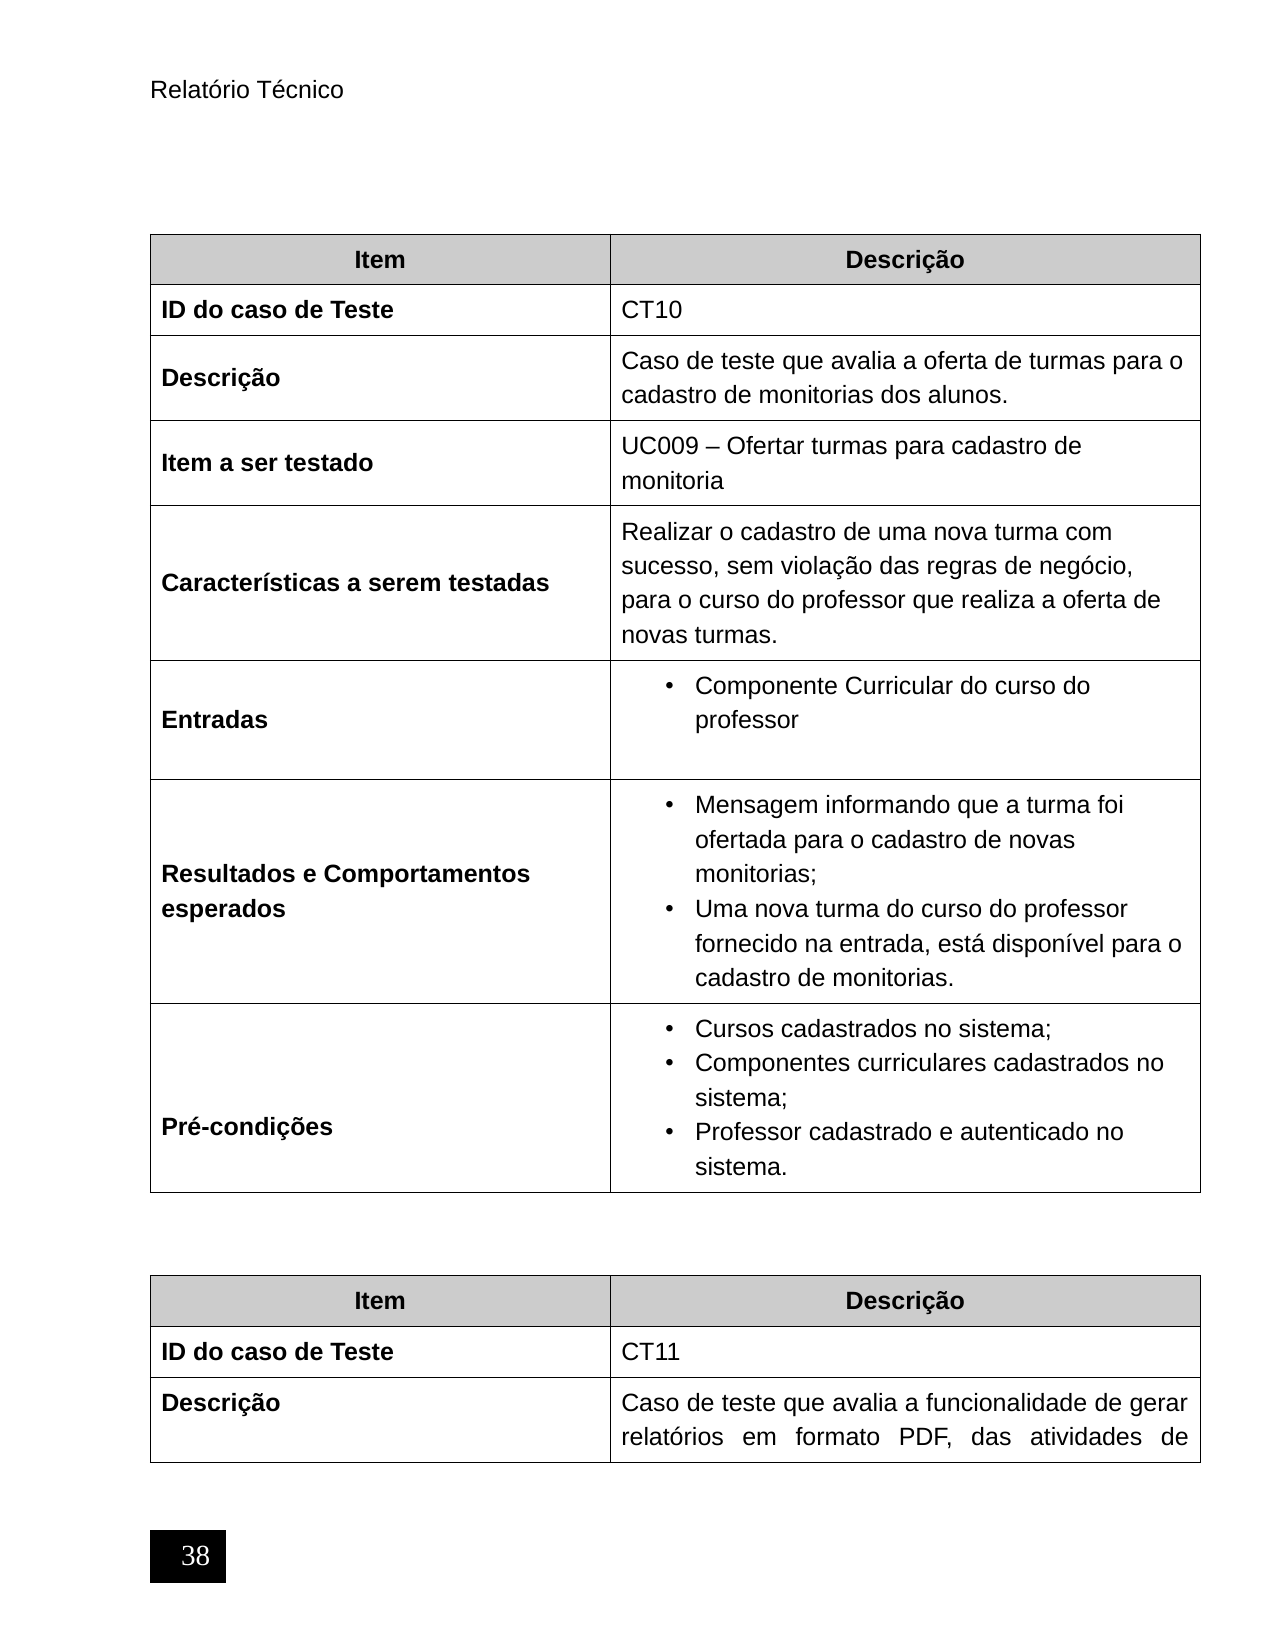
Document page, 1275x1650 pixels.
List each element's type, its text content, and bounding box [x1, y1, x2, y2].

table_header Descrição [611, 1276, 1200, 1326]
table_cell Caso de teste que avalia a funcionalidade de gerar relatórios em formato PDF, das atividades de [611, 1378, 1200, 1462]
table_cell ID do caso de Teste [151, 1327, 610, 1377]
table_header Descrição [611, 235, 1200, 284]
table_cell Item a ser testado [151, 421, 610, 505]
table_cell Entradas [151, 661, 610, 779]
table_cell CT11 [611, 1327, 1200, 1377]
table_cell Descrição [151, 336, 610, 420]
table_cell Cursos cadastrados no sistema; Componentes curriculares cadastrados no sistema; Professor cadastrado e autenticado no sistema. [611, 1004, 1200, 1192]
table_cell CT10 [611, 285, 1200, 335]
table_cell Descrição [151, 1378, 610, 1462]
table_cell Resultados e Comportamentos esperados [151, 780, 610, 1003]
table_cell Componente Curricular do curso do professor [611, 661, 1200, 779]
table_cell Mensagem informando que a turma foi ofertada para o cadastro de novas monitorias; Uma nova turma do curso do professor fornecido na entrada, está disponível para o cadastro de monitorias. [611, 780, 1200, 1003]
table_cell UC009 – Ofertar turmas para cadastro de monitoria [611, 421, 1200, 505]
table_cell Características a serem testadas [151, 506, 610, 659]
table_cell Realizar o cadastro de uma nova turma com sucesso, sem violação das regras de negócio, para o curso do professor que realiza a oferta de novas turmas. [611, 506, 1200, 659]
table_cell Pré-condições [151, 1004, 610, 1192]
table_header Item [151, 235, 610, 284]
table_cell ID do caso de Teste [151, 285, 610, 335]
table_cell Caso de teste que avalia a oferta de turmas para o cadastro de monitorias dos alunos. [611, 336, 1200, 420]
table_header Item [151, 1276, 610, 1326]
